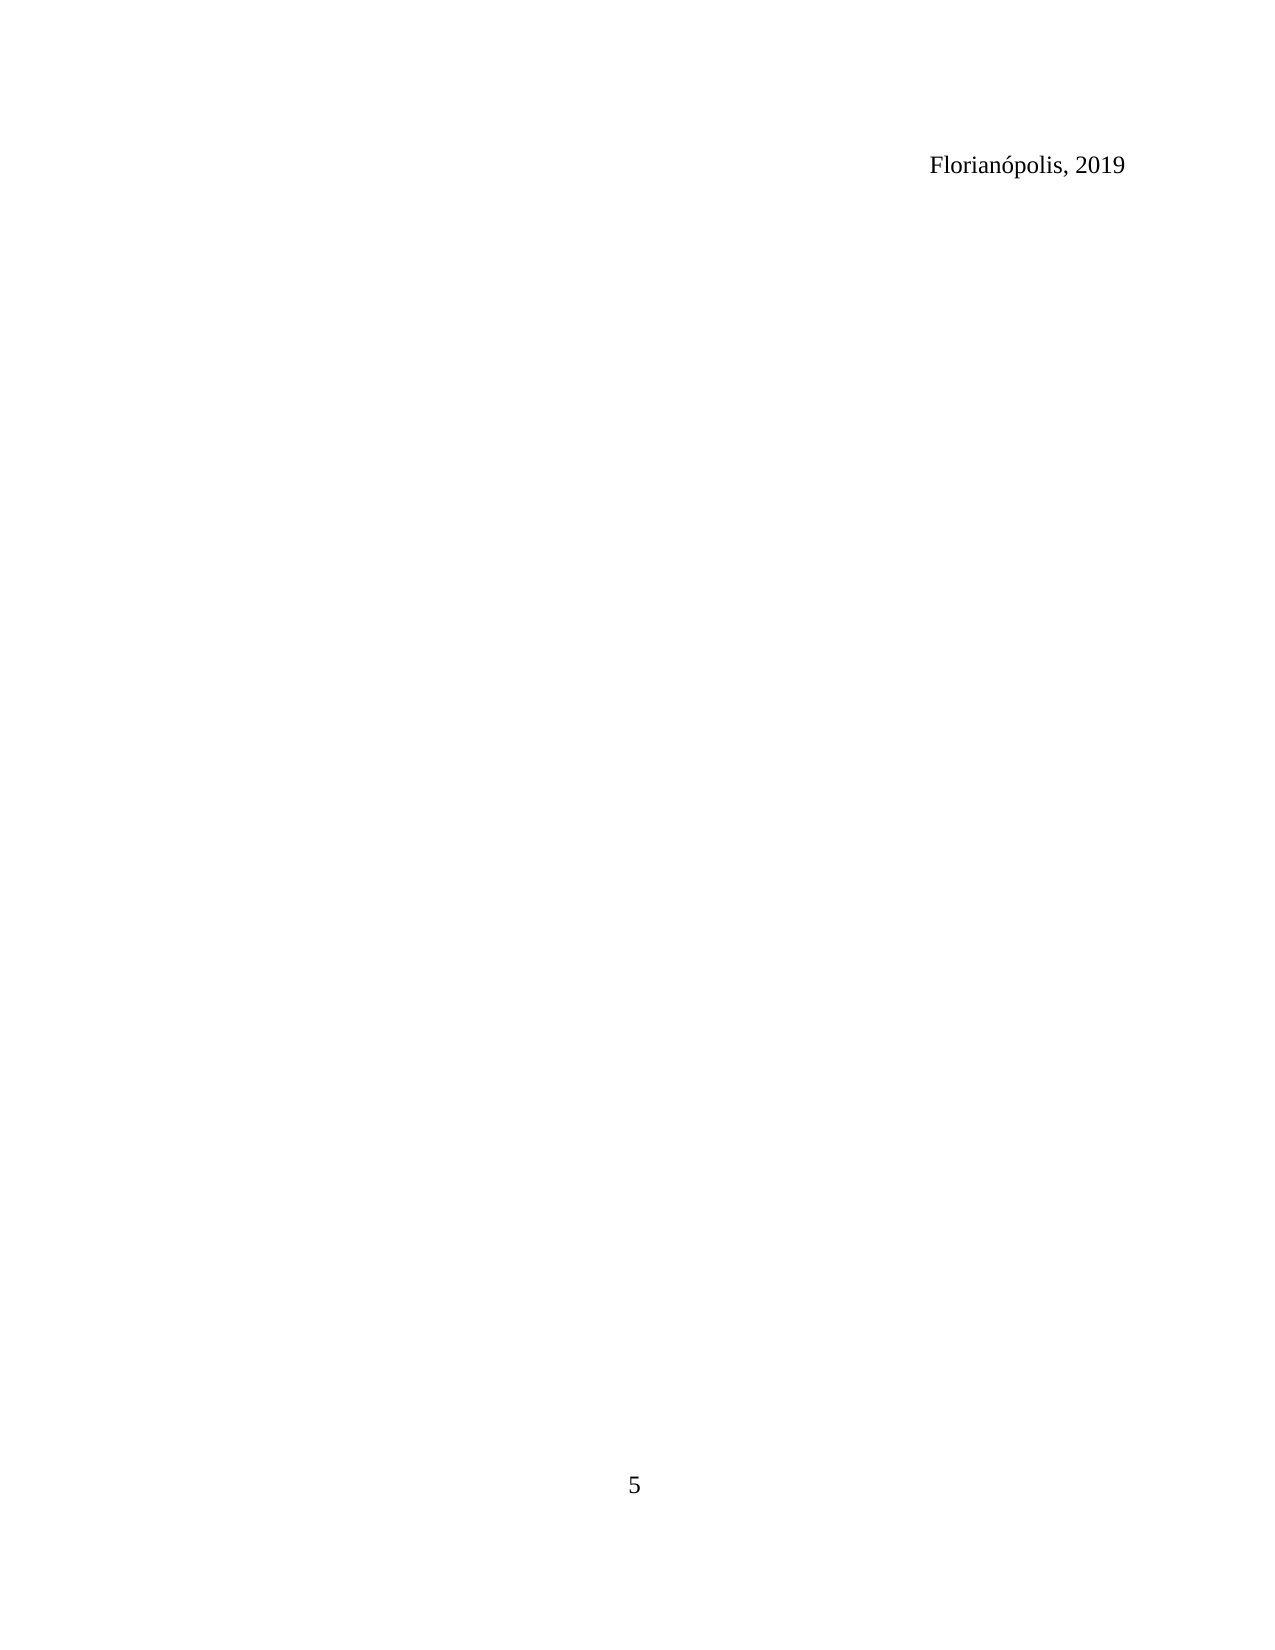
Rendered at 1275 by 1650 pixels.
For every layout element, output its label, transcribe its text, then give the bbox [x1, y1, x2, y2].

text Florianópolis, 2019 [150, 150, 1125, 179]
